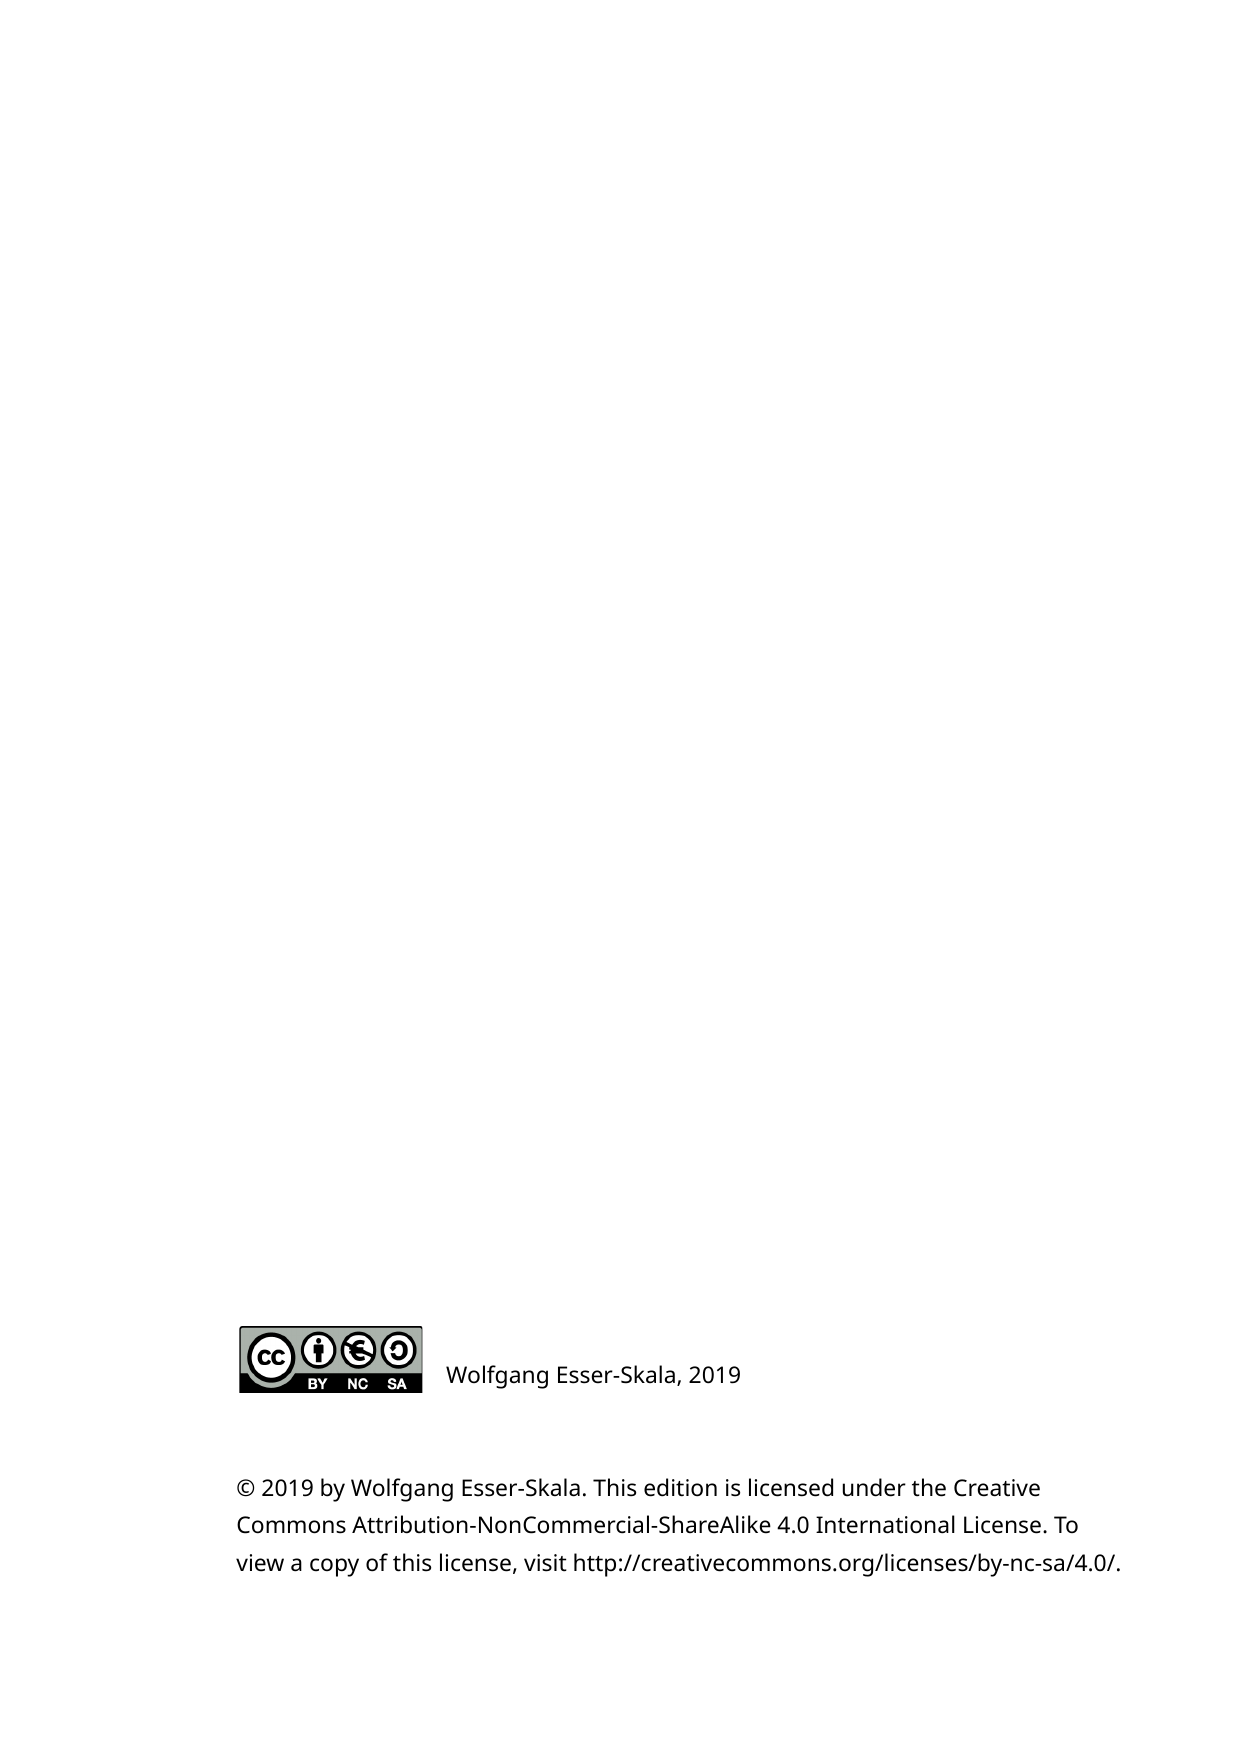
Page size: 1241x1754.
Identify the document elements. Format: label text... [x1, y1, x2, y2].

picture [239, 1326, 423, 1393]
text © 2019 by Wolfgang Esser-Skala. This edition is licensed under the Creative Commons Attribution-NonCommercial-ShareAlike 4.0 International License. To view a copy of this license, visit http://creativecommons.org/licenses/by-nc-sa/4.0/. [236, 1471, 1122, 1578]
text Wolfgang Esser-Skala, 2019 [423, 1359, 1122, 1390]
